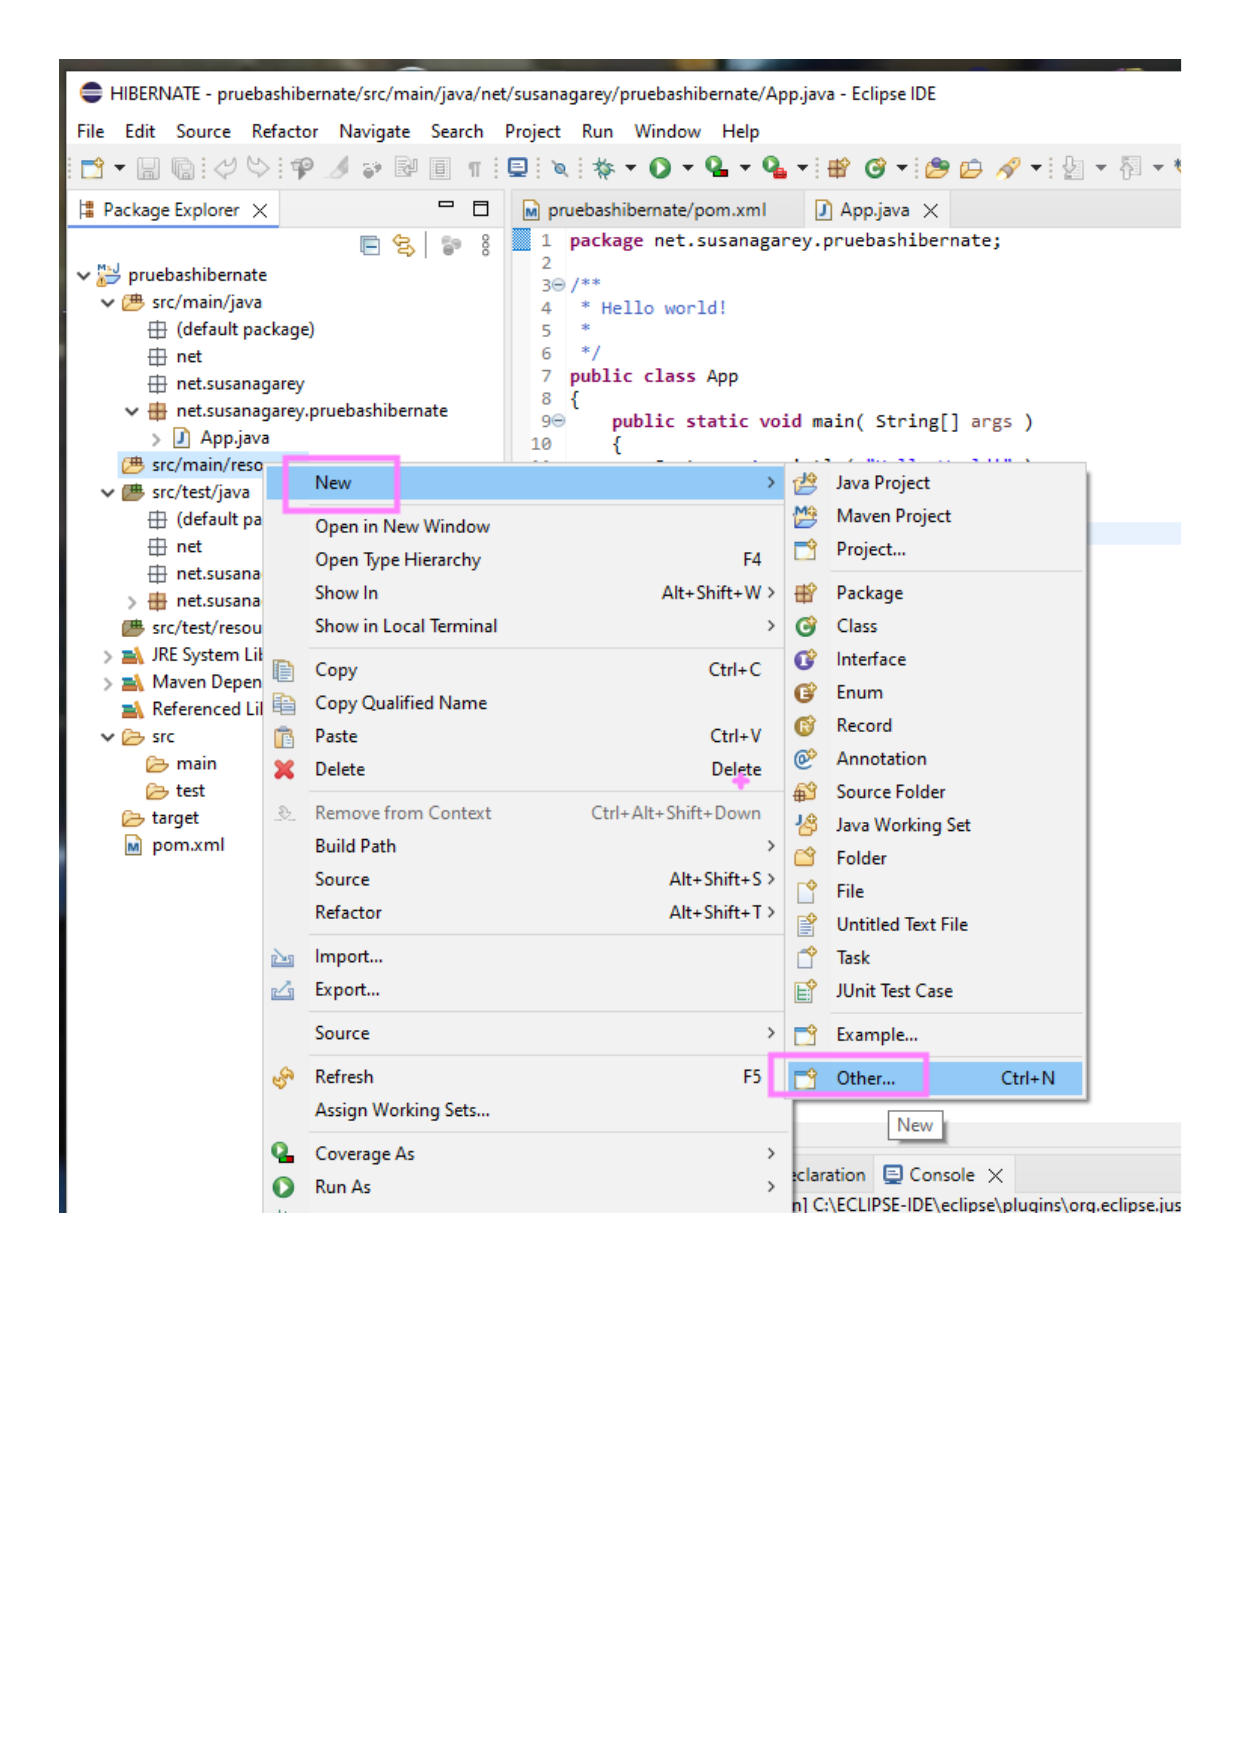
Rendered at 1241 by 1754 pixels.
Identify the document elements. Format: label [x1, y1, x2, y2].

picture [59, 59, 1182, 1213]
